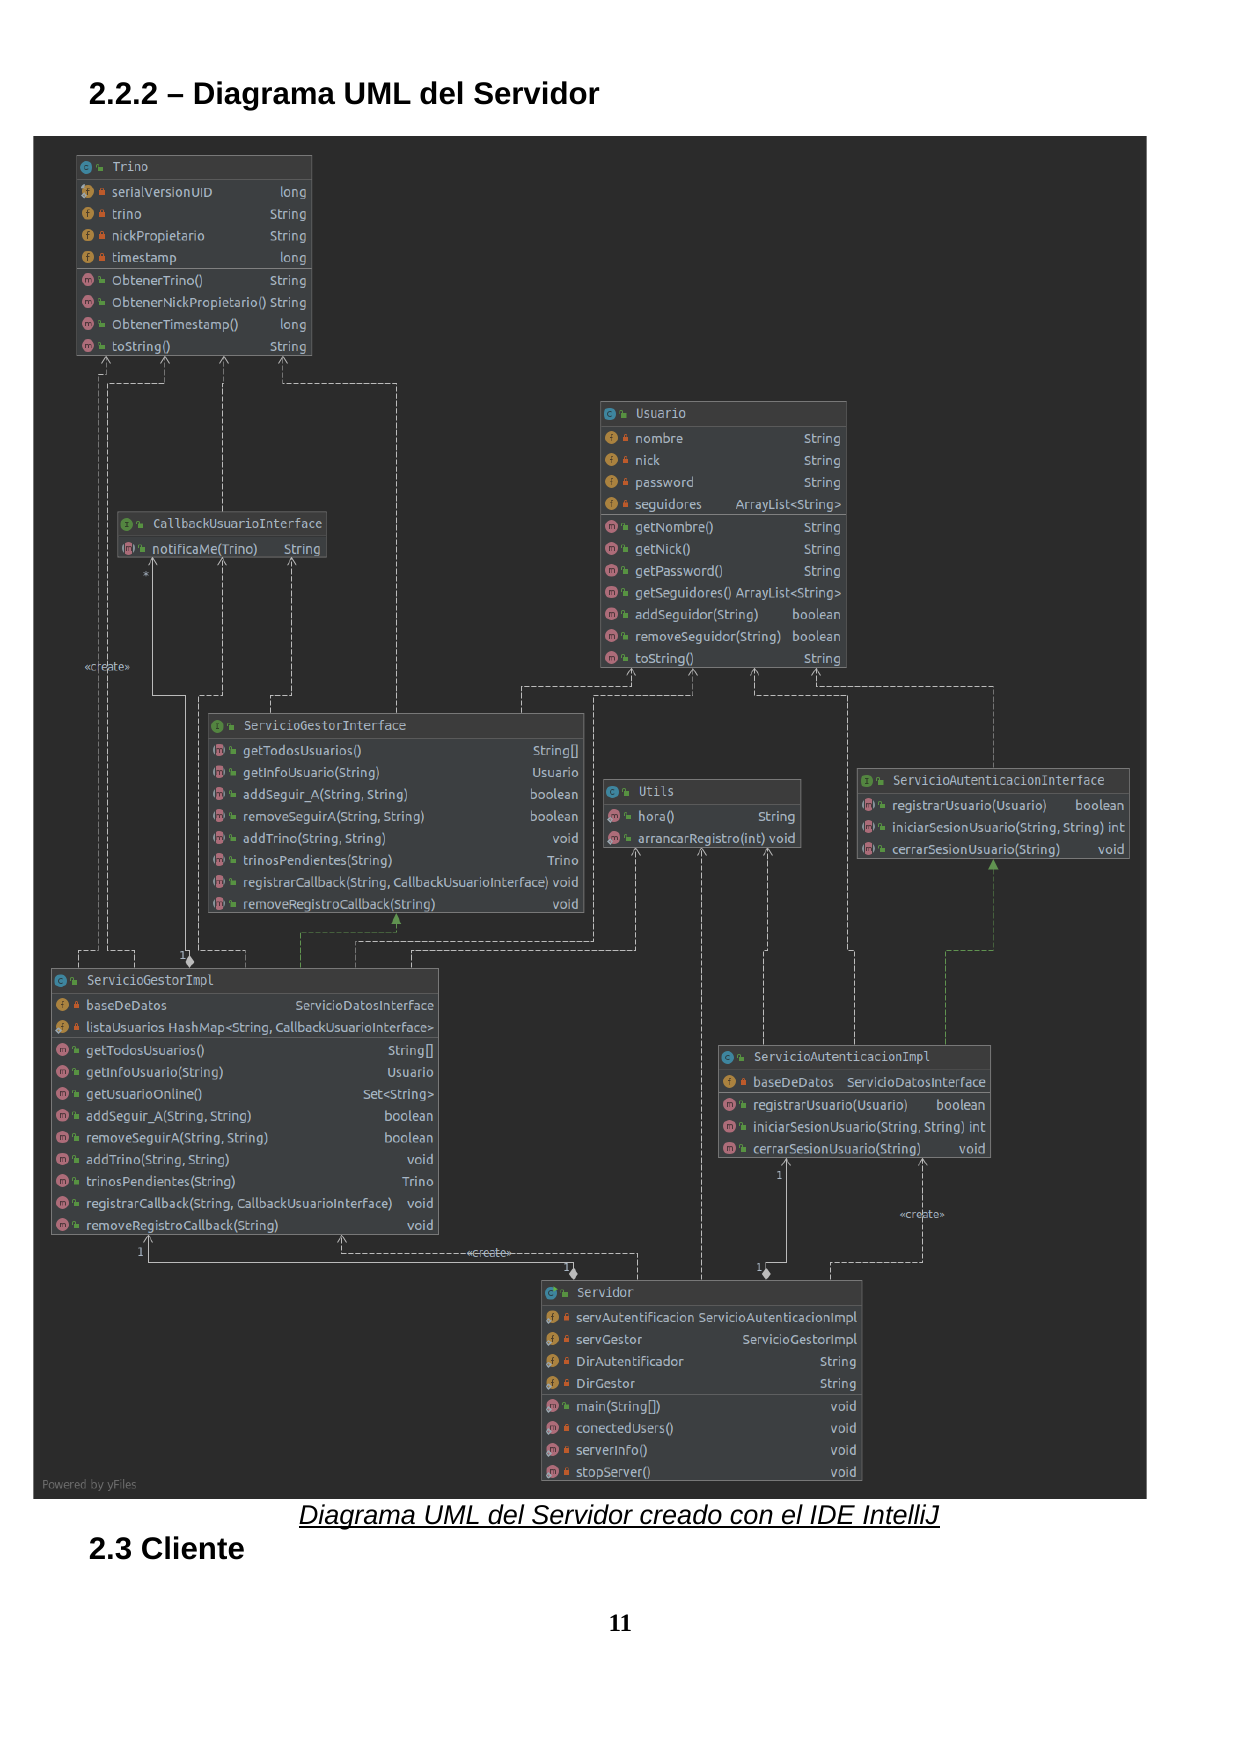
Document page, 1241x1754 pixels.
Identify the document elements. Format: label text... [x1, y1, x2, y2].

text Diagrama UML del Servidor creado con el IDE IntelliJ [88, 142, 1152, 1530]
text 2.3 Cliente [88, 1530, 1152, 1566]
text 2.2.2 – Diagrama UML del Servidor [88, 75, 1152, 111]
